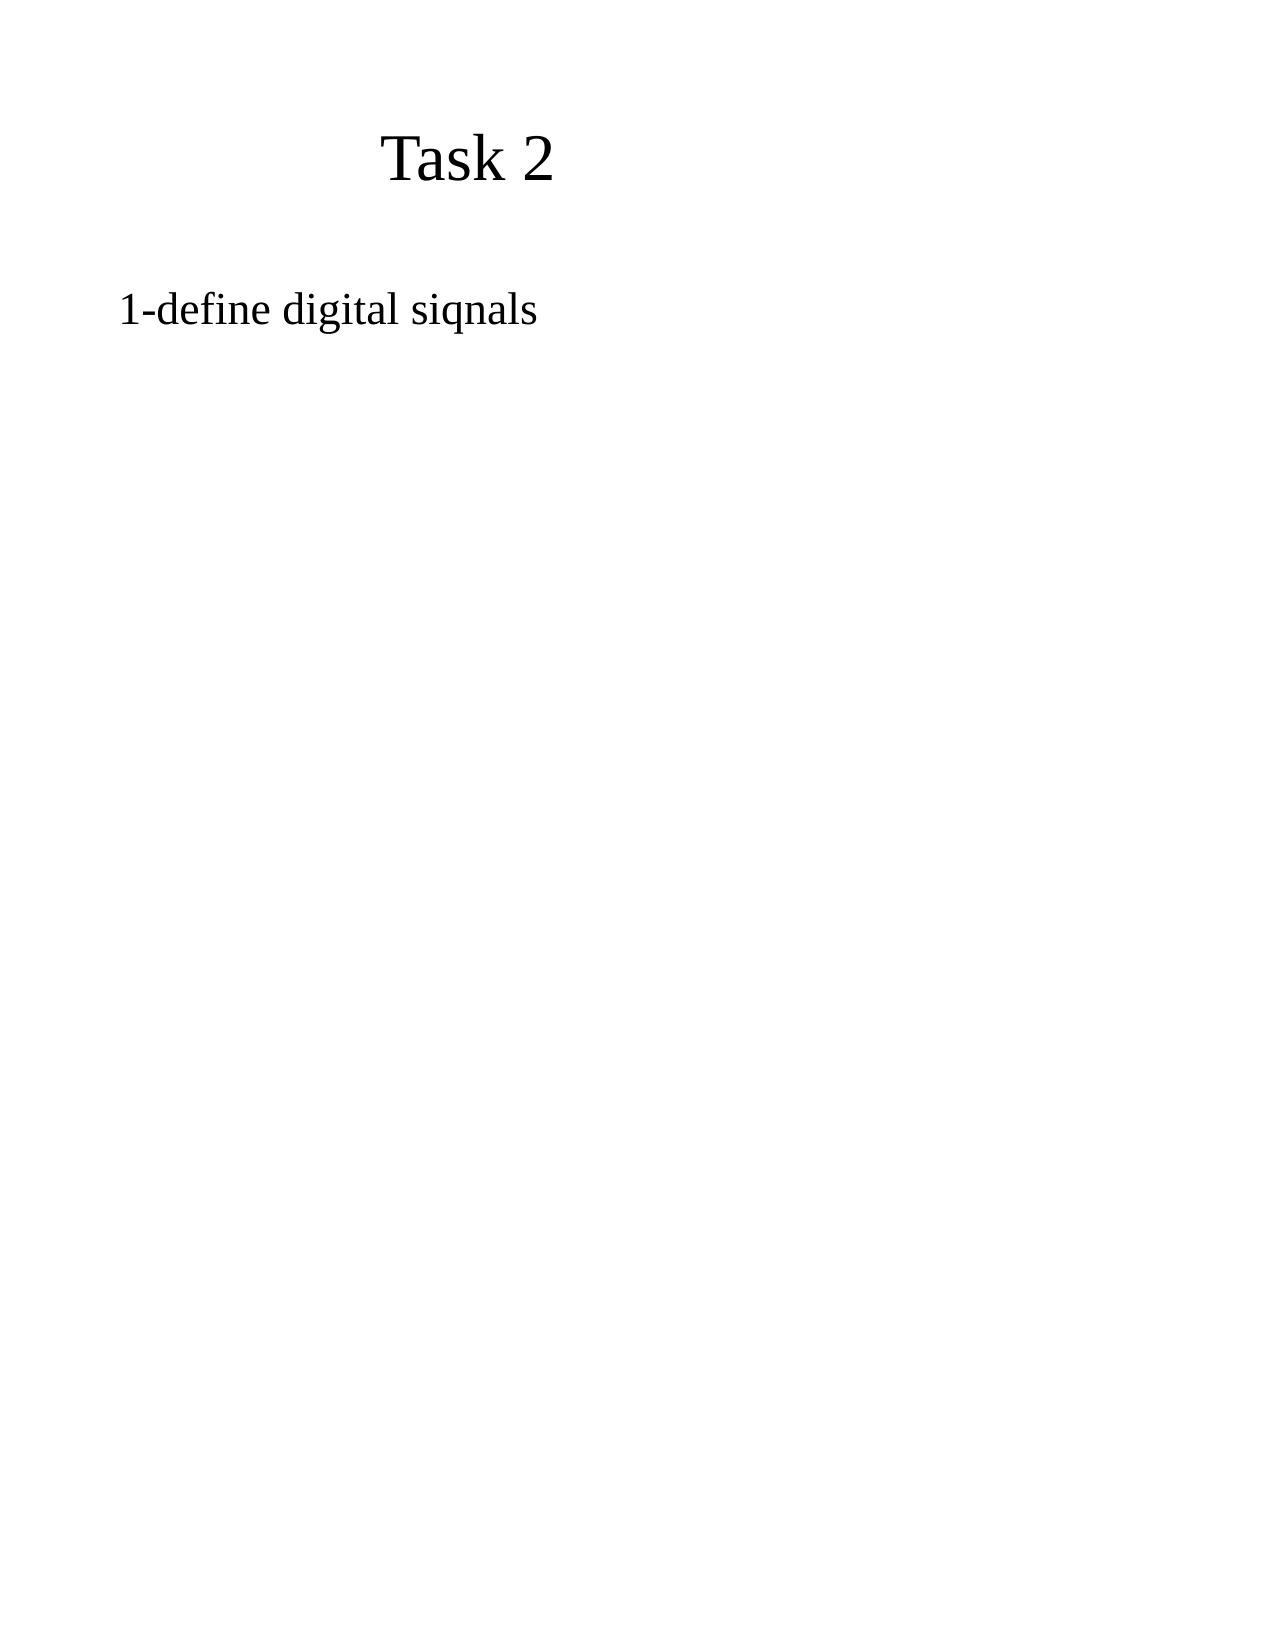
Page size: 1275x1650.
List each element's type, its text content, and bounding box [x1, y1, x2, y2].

text 1-define digital siqnals [118, 282, 1157, 334]
